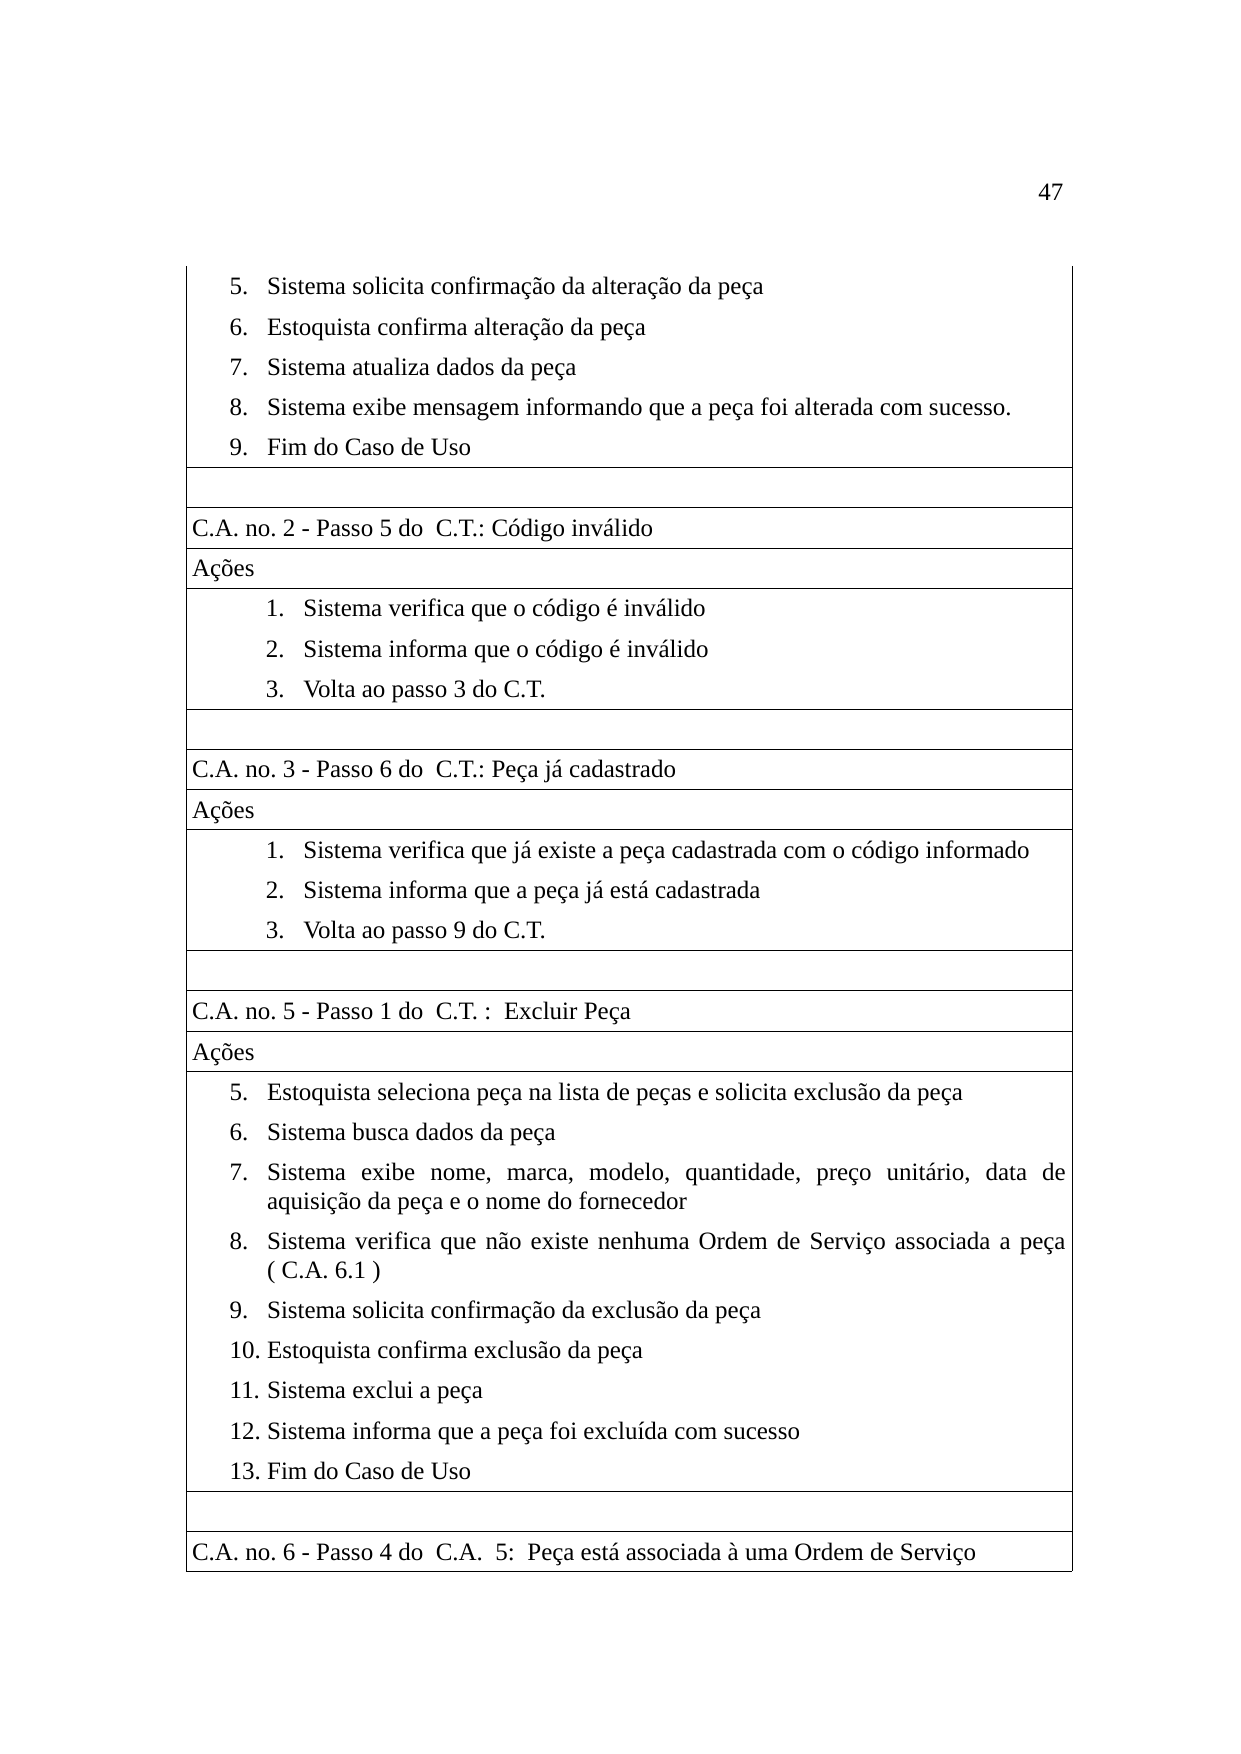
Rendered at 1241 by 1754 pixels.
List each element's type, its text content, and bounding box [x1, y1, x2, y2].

table_cell Sistema exibe mensagem informando que a peça foi alterada com sucesso. [187, 386, 1072, 427]
table_cell [187, 951, 1072, 990]
table_cell Sistema solicita confirmação da exclusão da peça [187, 1290, 1072, 1330]
table_cell Ações [187, 549, 1072, 588]
table_cell Ações [187, 790, 1072, 829]
table_cell Sistema exibe nome, marca, modelo, quantidade, preço unitário, data de aquisição da peça e o nome do fornecedor [187, 1152, 1072, 1221]
table_cell Fim do Caso de Uso [187, 427, 1072, 467]
table_cell Sistema verifica que já existe a peça cadastrada com o código informado [187, 830, 1072, 870]
table_cell Sistema informa que o código é inválido [187, 628, 1072, 668]
table_cell Estoquista confirma alteração da peça [187, 306, 1072, 346]
table_cell Sistema exclui a peça [187, 1370, 1072, 1410]
table_cell Sistema atualiza dados da peça [187, 346, 1072, 386]
table_cell C.A. no. 6 - Passo 4 do C.A. 5: Peça está associada à uma Ordem de Serviço [187, 1532, 1072, 1571]
table_cell C.A. no. 2 - Passo 5 do C.T.: Código inválido [187, 508, 1072, 547]
table_cell Volta ao passo 9 do C.T. [187, 910, 1072, 950]
table_cell C.A. no. 5 - Passo 1 do C.T. : Excluir Peça [187, 991, 1072, 1031]
table_cell Sistema verifica que não existe nenhuma Ordem de Serviço associada a peça ( C.A. 6.1 ) [187, 1221, 1072, 1289]
table_cell Sistema verifica que o código é inválido [187, 589, 1072, 628]
table_cell Fim do Caso de Uso [187, 1450, 1072, 1491]
table_cell Estoquista seleciona peça na lista de peças e solicita exclusão da peça [187, 1072, 1072, 1111]
table_cell [187, 710, 1072, 749]
table_cell Estoquista confirma exclusão da peça [187, 1330, 1072, 1370]
table_cell Sistema informa que a peça foi excluída com sucesso [187, 1410, 1072, 1450]
table_cell Sistema busca dados da peça [187, 1111, 1072, 1152]
table_cell C.A. no. 3 - Passo 6 do C.T.: Peça já cadastrado [187, 750, 1072, 789]
table_cell Volta ao passo 3 do C.T. [187, 668, 1072, 708]
table_cell [187, 468, 1072, 507]
table_cell [187, 1492, 1072, 1531]
table_cell Sistema informa que a peça já está cadastrada [187, 870, 1072, 910]
table_cell Sistema solicita confirmação da alteração da peça [187, 266, 1072, 306]
table_cell Ações [187, 1032, 1072, 1071]
